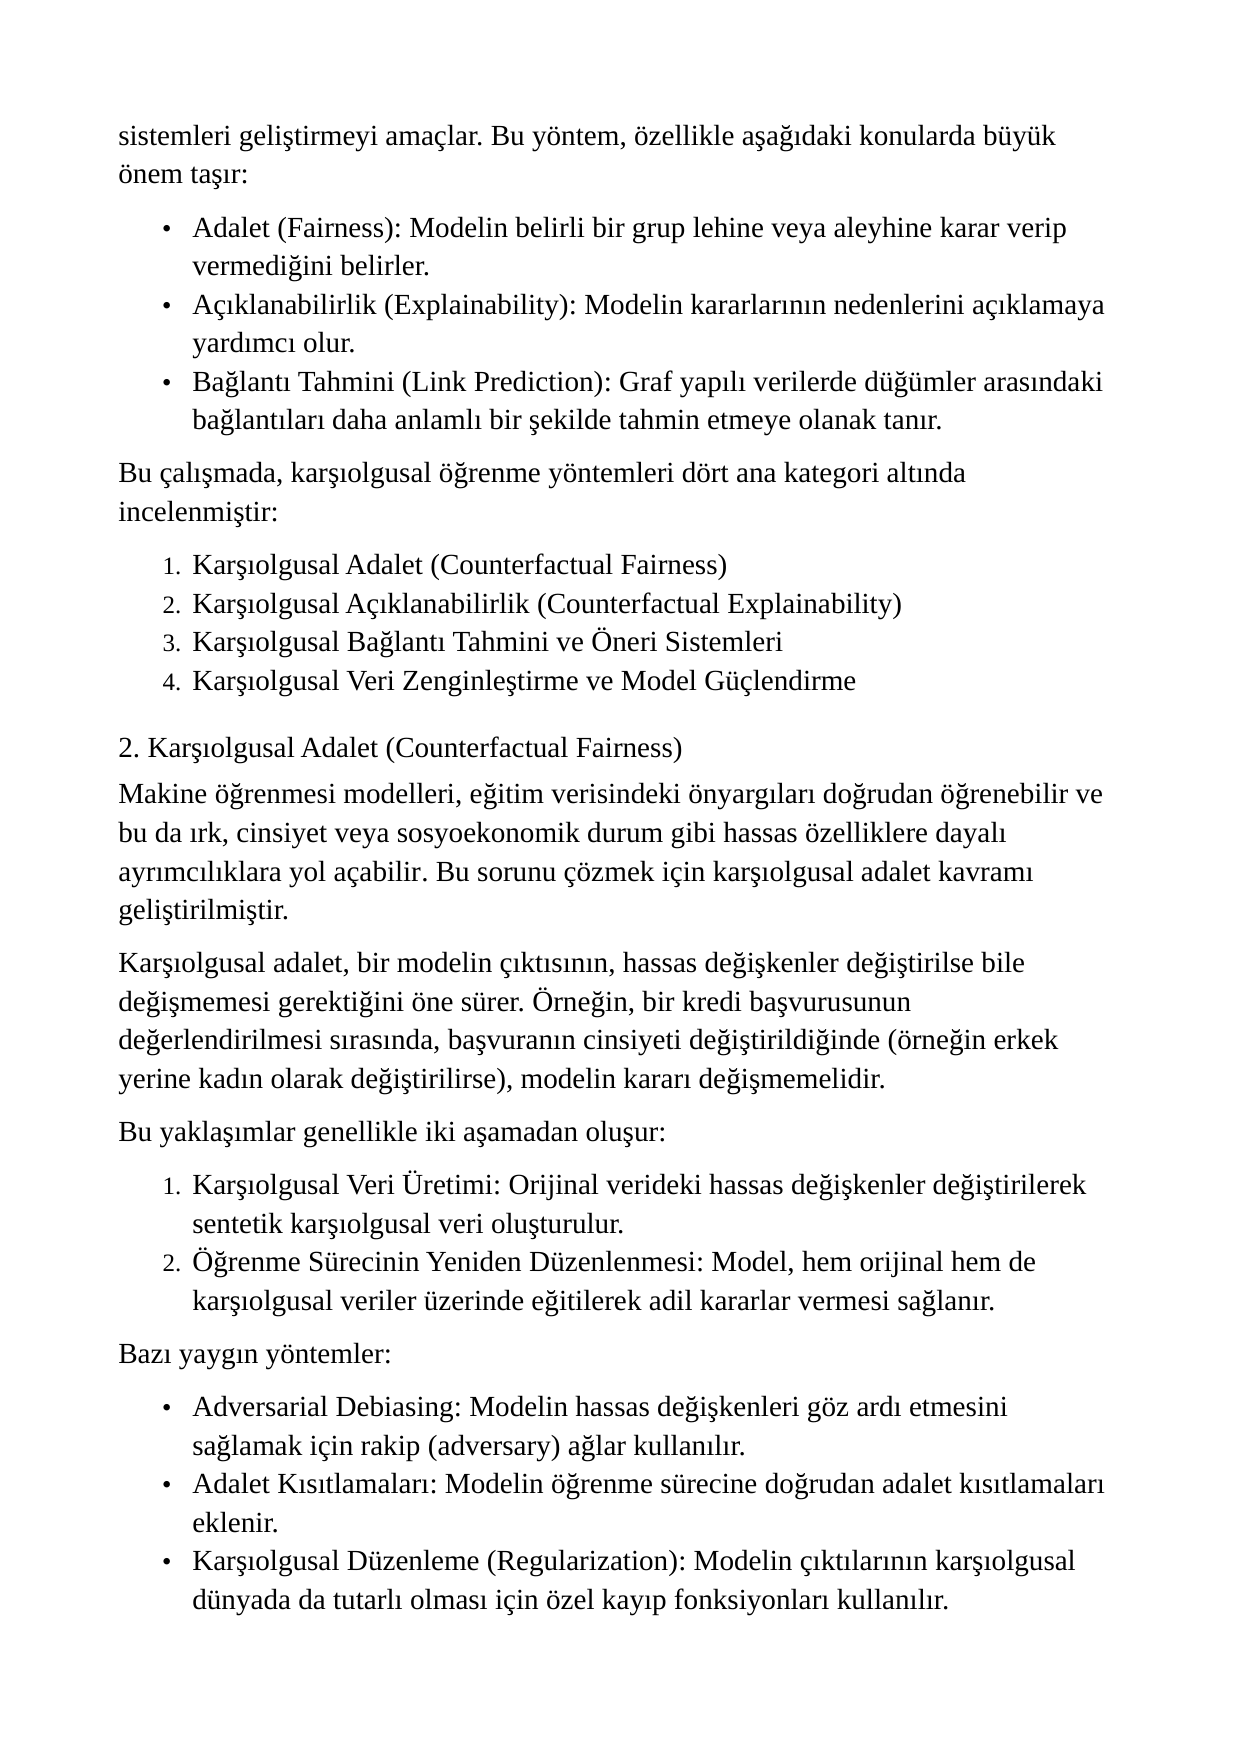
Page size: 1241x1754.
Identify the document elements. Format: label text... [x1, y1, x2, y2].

list Adversarial Debiasing: Modelin hassas değişkenleri göz ardı etmesini sağlamak için rakip (adversary) ağlar kullanılır. [162, 1389, 1122, 1461]
list Öğrenme Sürecinin Yeniden Düzenlenmesi: Model, hem orijinal hem de karşıolgusal veriler üzerinde eğitilerek adil kararlar vermesi sağlanır. [162, 1244, 1122, 1316]
list Bağlantı Tahmini (Link Prediction): Graf yapılı verilerde düğümler arasındaki bağlantıları daha anlamlı bir şekilde tahmin etmeye olanak tanır. [162, 364, 1122, 436]
list Karşıolgusal Bağlantı Tahmini ve Öneri Sistemleri [162, 624, 1122, 658]
list Karşıolgusal Adalet (Counterfactual Fairness) [162, 547, 1122, 581]
list Karşıolgusal Düzenleme (Regularization): Modelin çıktılarının karşıolgusal dünyada da tutarlı olması için özel kayıp fonksiyonları kullanılır. [162, 1543, 1122, 1615]
text Bazı yaygın yöntemler: [118, 1336, 1122, 1369]
text sistemleri geliştirmeyi amaçlar. Bu yöntem, özellikle aşağıdaki konularda büyük önem taşır: [118, 118, 1122, 190]
list Karşıolgusal Veri Zenginleştirme ve Model Güçlendirme [162, 663, 1122, 696]
text Bu yaklaşımlar genellikle iki aşamadan oluşur: [118, 1114, 1122, 1148]
list Adalet Kısıtlamaları: Modelin öğrenme sürecine doğrudan adalet kısıtlamaları eklenir. [162, 1466, 1122, 1538]
text Makine öğrenmesi modelleri, eğitim verisindeki önyargıları doğrudan öğrenebilir ve bu da ırk, cinsiyet veya sosyoekonomik durum gibi hassas özelliklere dayalı ayrımcılıklara yol açabilir. Bu sorunu çözmek için karşıolgusal adalet kavramı geliştirilmiştir. [118, 777, 1122, 926]
list Karşıolgusal Açıklanabilirlik (Counterfactual Explainability) [162, 586, 1122, 619]
list Açıklanabilirlik (Explainability): Modelin kararlarının nedenlerini açıklamaya yardımcı olur. [162, 287, 1122, 359]
list Adalet (Fairness): Modelin belirli bir grup lehine veya aleyhine karar verip vermediğini belirler. [162, 210, 1122, 282]
text Karşıolgusal adalet, bir modelin çıktısının, hassas değişkenler değiştirilse bile değişmemesi gerektiğini öne sürer. Örneğin, bir kredi başvurusunun değerlendirilmesi sırasında, başvuranın cinsiyeti değiştirildiğinde (örneğin erkek yerine kadın olarak değiştirilirse), modelin kararı değişmemelidir. [118, 945, 1122, 1094]
subtitle 2. Karşıolgusal Adalet (Counterfactual Fairness) [118, 731, 1122, 764]
list Karşıolgusal Veri Üretimi: Orijinal verideki hassas değişkenler değiştirilerek sentetik karşıolgusal veri oluşturulur. [162, 1167, 1122, 1239]
text Bu çalışmada, karşıolgusal öğrenme yöntemleri dört ana kategori altında incelenmiştir: [118, 456, 1122, 528]
